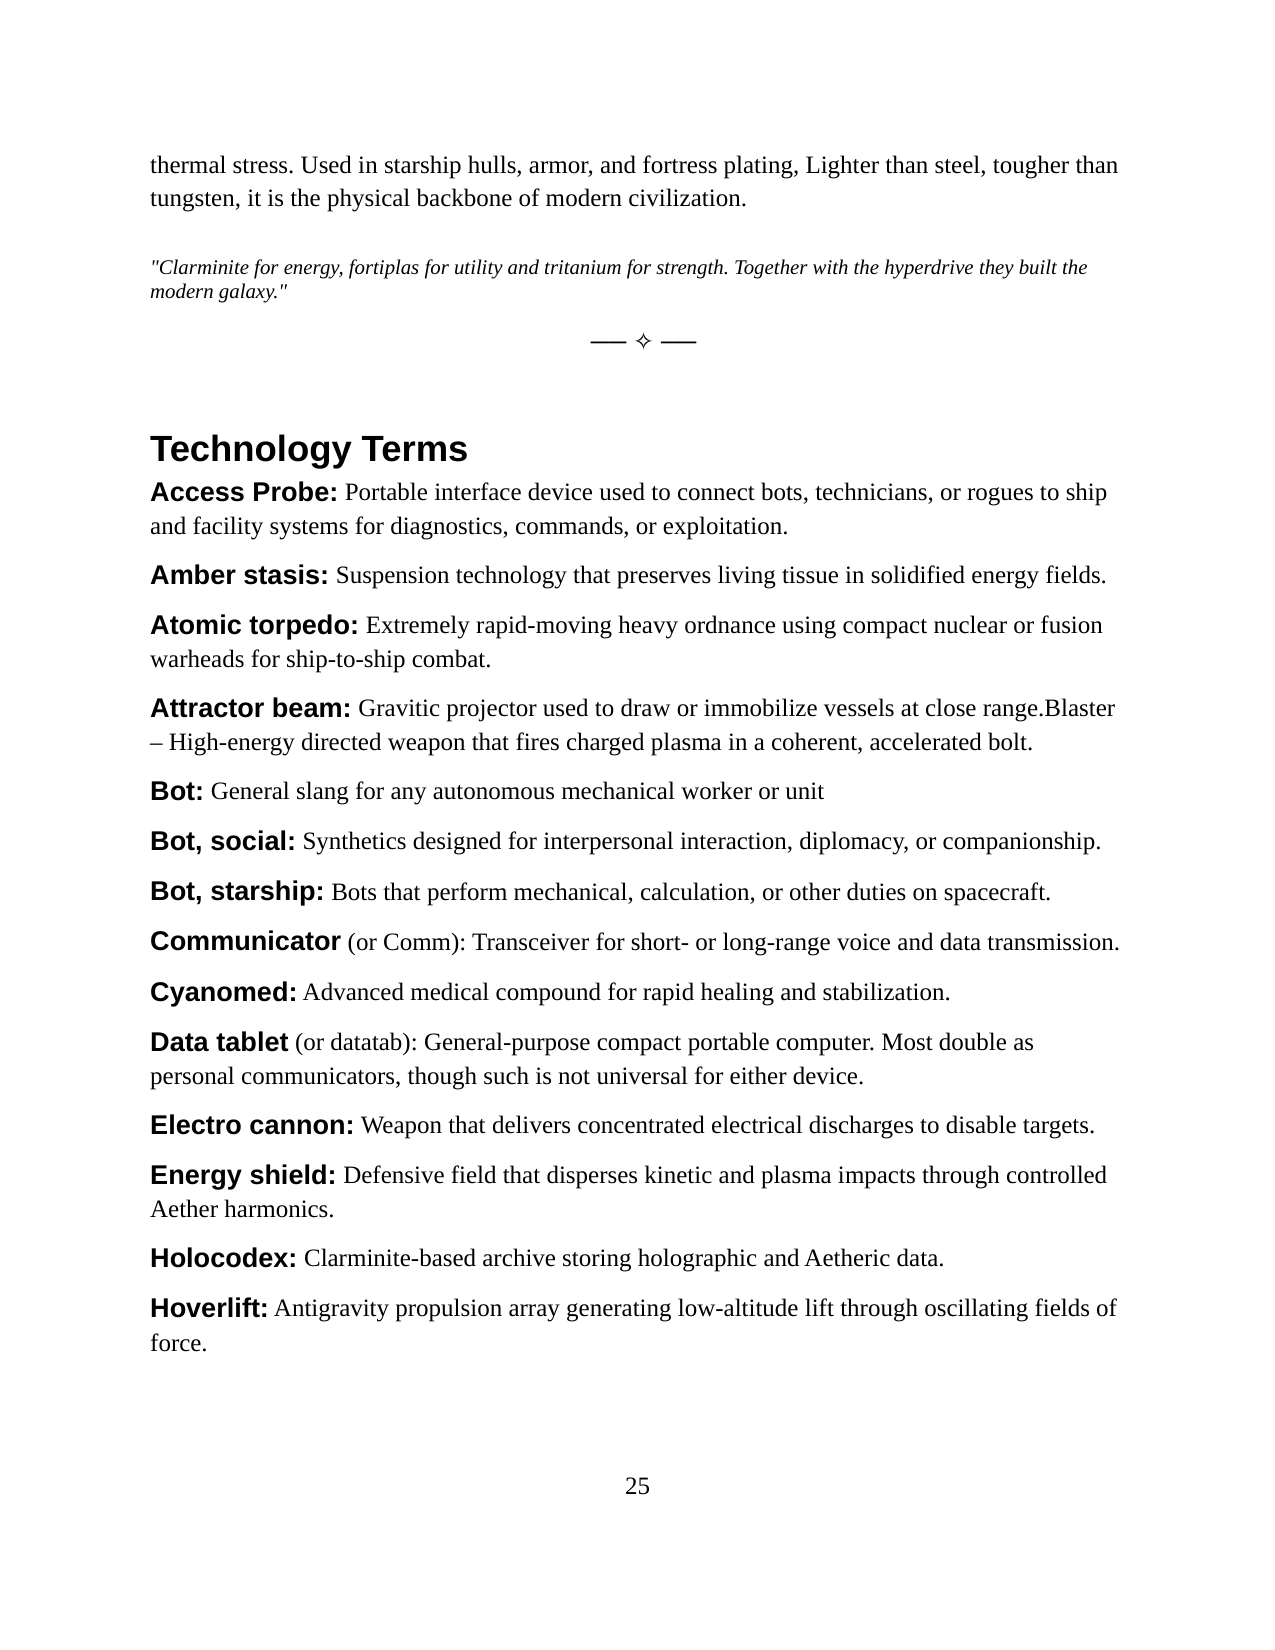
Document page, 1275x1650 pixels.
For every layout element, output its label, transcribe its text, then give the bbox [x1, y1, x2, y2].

text General slang for any autonomous mechanical worker or unit [204, 775, 1125, 806]
text Suspension technology that preserves living tissue in solidified energy fields. [329, 559, 1125, 590]
subtitle Cyanomed: [150, 976, 298, 1007]
text (or datatab): General-purpose compact portable computer. Most double as personal communicators, though such is not universal for either device. [150, 1026, 1125, 1090]
text Bots that perform mechanical, calculation, or other duties on spacecraft. [325, 875, 1125, 907]
subtitle Access Probe: [150, 476, 338, 507]
subtitle Attractor beam: [150, 692, 352, 723]
subtitle Data tablet [150, 1026, 288, 1057]
subtitle Communicator [150, 925, 341, 957]
subtitle Energy shield: [150, 1159, 337, 1190]
text Antigravity propulsion array generating low-altitude lift through oscillating fields of force. [150, 1292, 1125, 1356]
text (or Comm): Transceiver for short- or long-range voice and data transmission. [341, 925, 1125, 957]
text Weapon that delivers concentrated electrical discharges to disable targets. [355, 1109, 1125, 1140]
subtitle Electro cannon: [150, 1109, 355, 1140]
subtitle Bot: [150, 775, 204, 806]
text ── ✧ ── [162, 327, 1125, 356]
text Advanced medical compound for rapid healing and stabilization. [298, 976, 1125, 1007]
subtitle Amber stasis: [150, 559, 329, 590]
text "Clarminite for energy, fortiplas for utility and tritanium for strength. Together with the hyperdrive they built the modern galaxy." [150, 255, 1125, 303]
text Synthetics designed for interpersonal interaction, diplomacy, or companionship. [296, 825, 1125, 856]
text Clarminite-based archive storing holographic and Aetheric data. [298, 1242, 1125, 1273]
subtitle Technology Terms [150, 428, 1125, 469]
subtitle Holocodex: [150, 1242, 298, 1273]
text Extremely rapid-moving heavy ordnance using compact nuclear or fusion warheads for ship-to-ship combat. [150, 609, 1125, 673]
text Defensive field that disperses kinetic and plasma impacts through controlled Aether harmonics. [150, 1159, 1125, 1223]
text Portable interface device used to connect bots, technicians, or rogues to ship and facility systems for diagnostics, commands, or exploitation. [150, 476, 1125, 540]
subtitle Atomic torpedo: [150, 609, 359, 640]
subtitle Hoverlift: [150, 1292, 269, 1323]
subtitle Bot, social: [150, 825, 296, 856]
subtitle Bot, starship: [150, 875, 325, 907]
text thermal stress. Used in starship hulls, armor, and fortress plating, Lighter than steel, tougher than tungsten, it is the physical backbone of modern civilization. [150, 150, 1125, 212]
text Gravitic projector used to draw or immobilize vessels at close range.Blaster – High-energy directed weapon that fires charged plasma in a coherent, accelerated bolt. [150, 692, 1125, 756]
